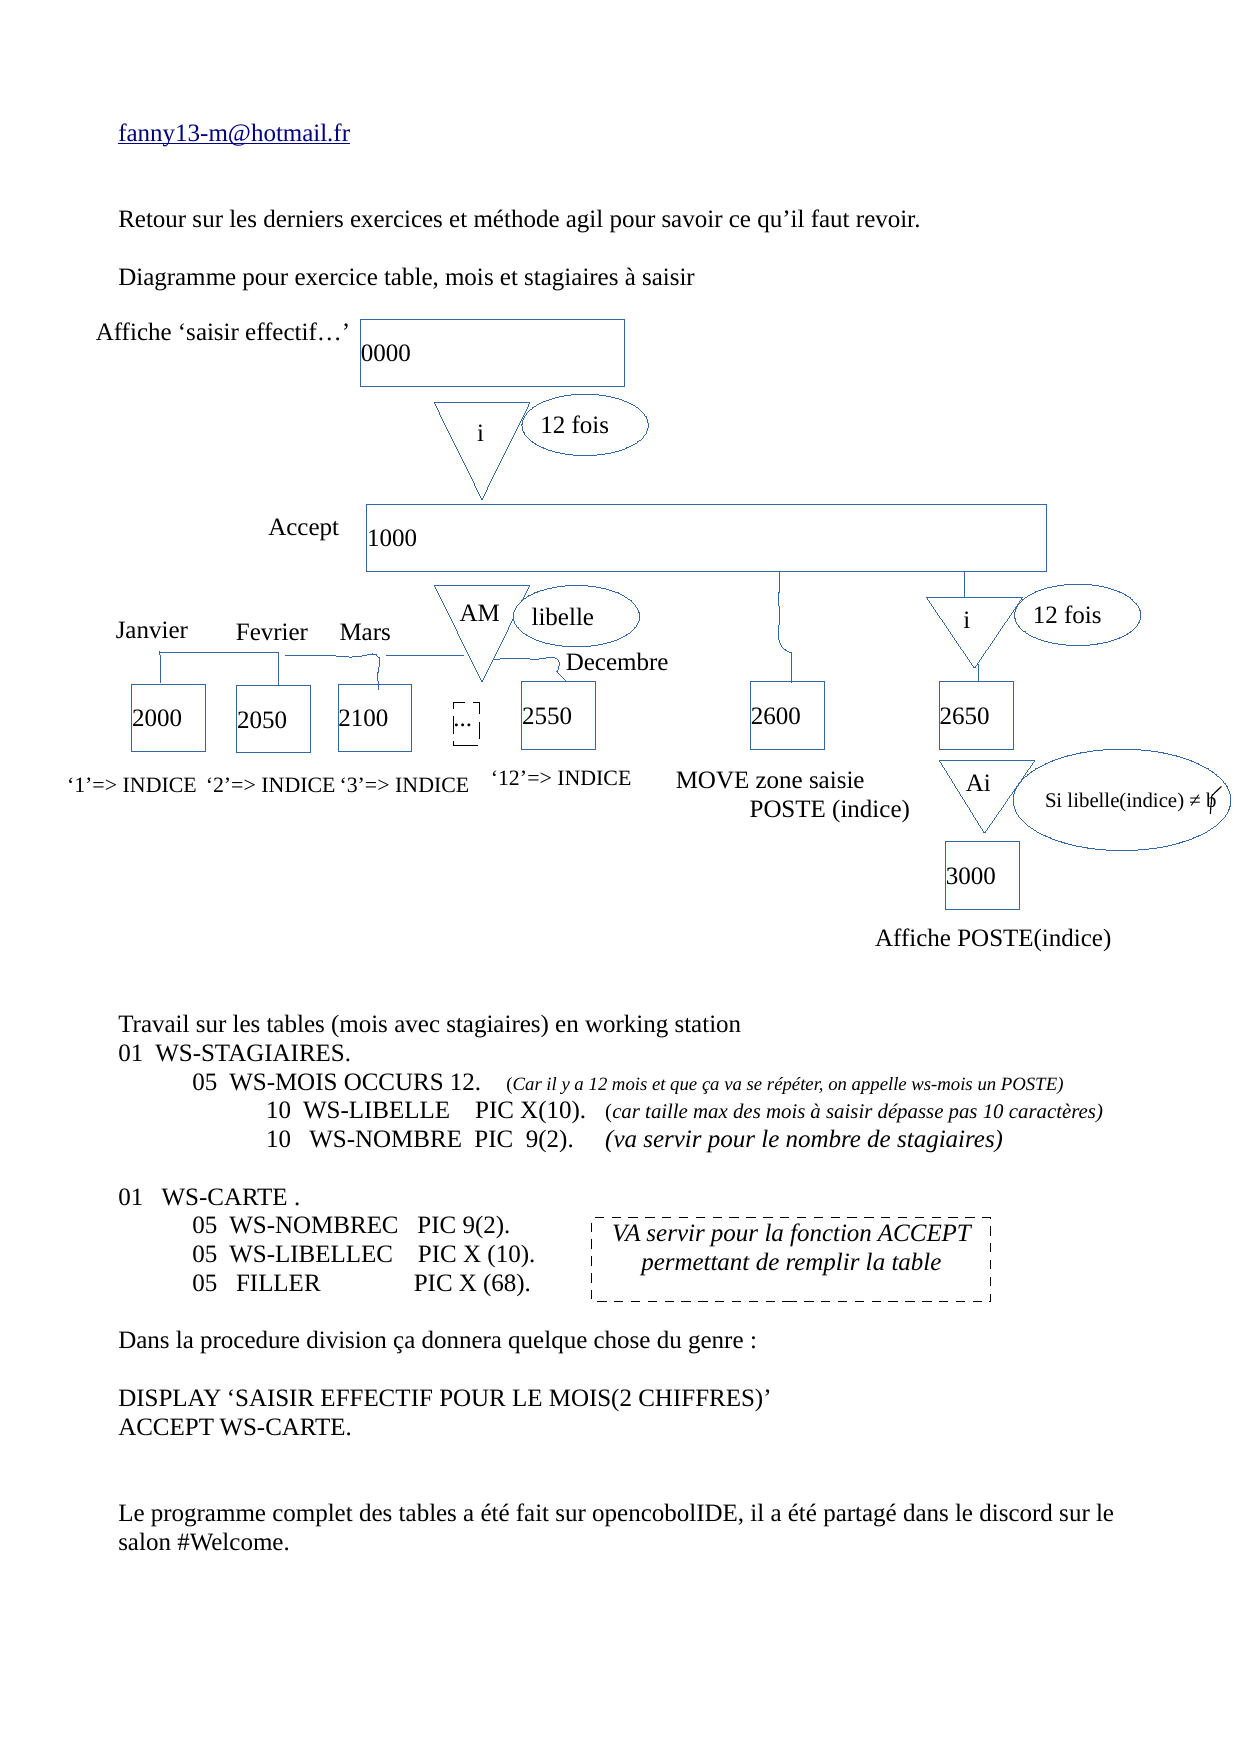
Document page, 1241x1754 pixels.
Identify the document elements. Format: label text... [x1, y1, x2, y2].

text fanny13-m@hotmail.fr [118, 118, 1122, 147]
text 05 WS-NOMBREC PIC 9(2). [118, 1211, 1122, 1239]
text 01 WS-CARTE . [118, 1182, 1122, 1211]
text Travail sur les tables (mois avec stagiaires) en working station [118, 1009, 1122, 1038]
text 05 WS-MOIS OCCURS 12. (Car il y a 12 mois et que ça va se répéter, on appelle ws-mois un POSTE) [118, 1067, 1122, 1096]
text 05 WS-LIBELLEC PIC X (10). [118, 1239, 1122, 1268]
text Le programme complet des tables a été fait sur opencobolIDE, il a été partagé dans le discord sur le salon #Welcome. [118, 1498, 1122, 1556]
text 10 WS-LIBELLE PIC X(10). (car taille max des mois à saisir dépasse pas 10 caractères) [118, 1096, 1122, 1124]
text Diagramme pour exercice table, mois et stagiaires à saisir [118, 262, 1122, 291]
text Dans la procedure division ça donnera quelque chose du genre : [118, 1326, 1122, 1354]
text Retour sur les derniers exercices et méthode agil pour savoir ce qu’il faut revoir. [118, 204, 1122, 233]
text 01 WS-STAGIAIRES. [118, 1038, 1122, 1067]
text 10 WS-NOMBRE PIC 9(2). (va servir pour le nombre de stagiaires) [118, 1124, 1122, 1153]
text ACCEPT WS-CARTE. [118, 1412, 1122, 1441]
text 05 FILLER PIC X (68). [118, 1268, 1122, 1297]
text DISPLAY ‘SAISIR EFFECTIF POUR LE MOIS(2 CHIFFRES)’ [118, 1383, 1122, 1412]
